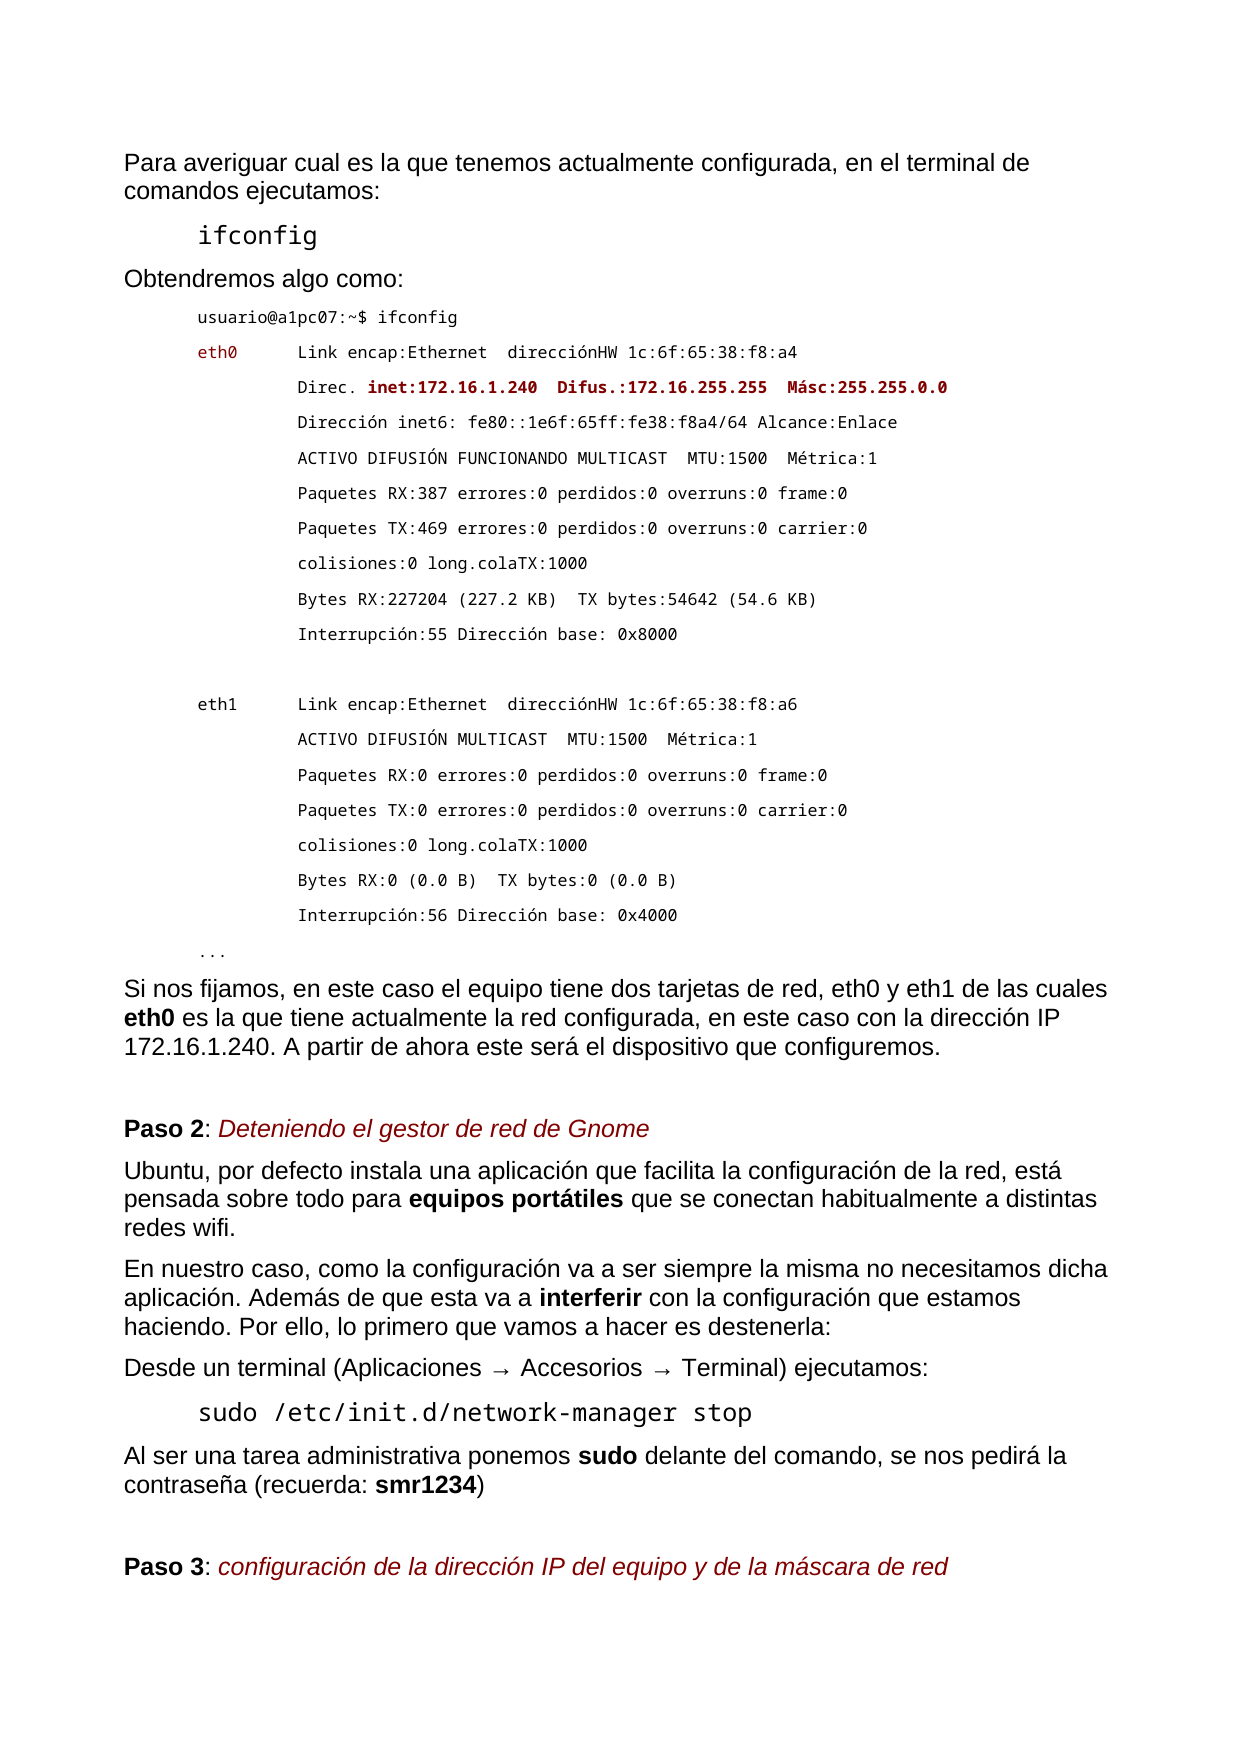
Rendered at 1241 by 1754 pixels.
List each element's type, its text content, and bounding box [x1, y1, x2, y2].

text eth0 Link encap:Ethernet direcciónHW 1c:6f:65:38:f8:a4 [197, 341, 1109, 363]
text colisiones:0 long.colaTX:1000 [197, 833, 1109, 856]
text Bytes RX:227204 (227.2 KB) TX bytes:54642 (54.6 KB) [197, 587, 1109, 610]
text Ubuntu, por defecto instala una aplicación que facilita la configuración de la red, está pensada sobre todo para equipos portátiles que se conectan habitualmente a distintas redes wifi. [123, 1156, 1109, 1242]
text Para averiguar cual es la que tenemos actualmente configurada, en el terminal de comandos ejecutamos: [123, 148, 1109, 205]
text Direc. inet:172.16.1.240 Difus.:172.16.255.255 Másc:255.255.0.0 [197, 376, 1109, 398]
text Paquetes RX:387 errores:0 perdidos:0 overruns:0 frame:0 [197, 481, 1109, 504]
text ACTIVO DIFUSIÓN MULTICAST MTU:1500 Métrica:1 [197, 728, 1109, 751]
text usuario@a1pc07:~$ ifconfig [197, 305, 1109, 328]
text Paso 3: configuración de la dirección IP del equipo y de la máscara de red [123, 1552, 1109, 1581]
text Obtendremos algo como: [123, 264, 1109, 293]
text Bytes RX:0 (0.0 B) TX bytes:0 (0.0 B) [197, 869, 1109, 891]
text Al ser una tarea administrativa ponemos sudo delante del comando, se nos pedirá la contraseña (recuerda: smr1234) [123, 1441, 1109, 1498]
text Interrupción:56 Dirección base: 0x4000 [197, 904, 1109, 927]
text Interrupción:55 Dirección base: 0x8000 [197, 622, 1109, 645]
text Desde un terminal (Aplicaciones → Accesorios → Terminal) ejecutamos: [123, 1353, 1109, 1382]
text Si nos fijamos, en este caso el equipo tiene dos tarjetas de red, eth0 y eth1 de las cuales eth0 es la que tiene actualmente la red configurada, en este caso con la dirección IP 172.16.1.240. A partir de ahora este será el dispositivo que configuremos. [123, 974, 1109, 1061]
text colisiones:0 long.colaTX:1000 [197, 552, 1109, 574]
text Paso 2: Deteniendo el gestor de red de Gnome [123, 1114, 1109, 1143]
text En nuestro caso, como la configuración va a ser siempre la misma no necesitamos dicha aplicación. Además de que esta va a interferir con la configuración que estamos haciendo. Por ello, lo primero que vamos a hacer es destenerla: [123, 1254, 1109, 1341]
text ifconfig [197, 218, 1109, 252]
text ACTIVO DIFUSIÓN FUNCIONANDO MULTICAST MTU:1500 Métrica:1 [197, 446, 1109, 469]
text Dirección inet6: fe80::1e6f:65ff:fe38:f8a4/64 Alcance:Enlace [197, 411, 1109, 434]
text ... [197, 939, 1109, 962]
text Paquetes RX:0 errores:0 perdidos:0 overruns:0 frame:0 [197, 763, 1109, 786]
text sudo /etc/init.d/network-manager stop [197, 1394, 1109, 1428]
text Paquetes TX:469 errores:0 perdidos:0 overruns:0 carrier:0 [197, 517, 1109, 539]
text Paquetes TX:0 errores:0 perdidos:0 overruns:0 carrier:0 [197, 798, 1109, 821]
text eth1 Link encap:Ethernet direcciónHW 1c:6f:65:38:f8:a6 [197, 693, 1109, 715]
